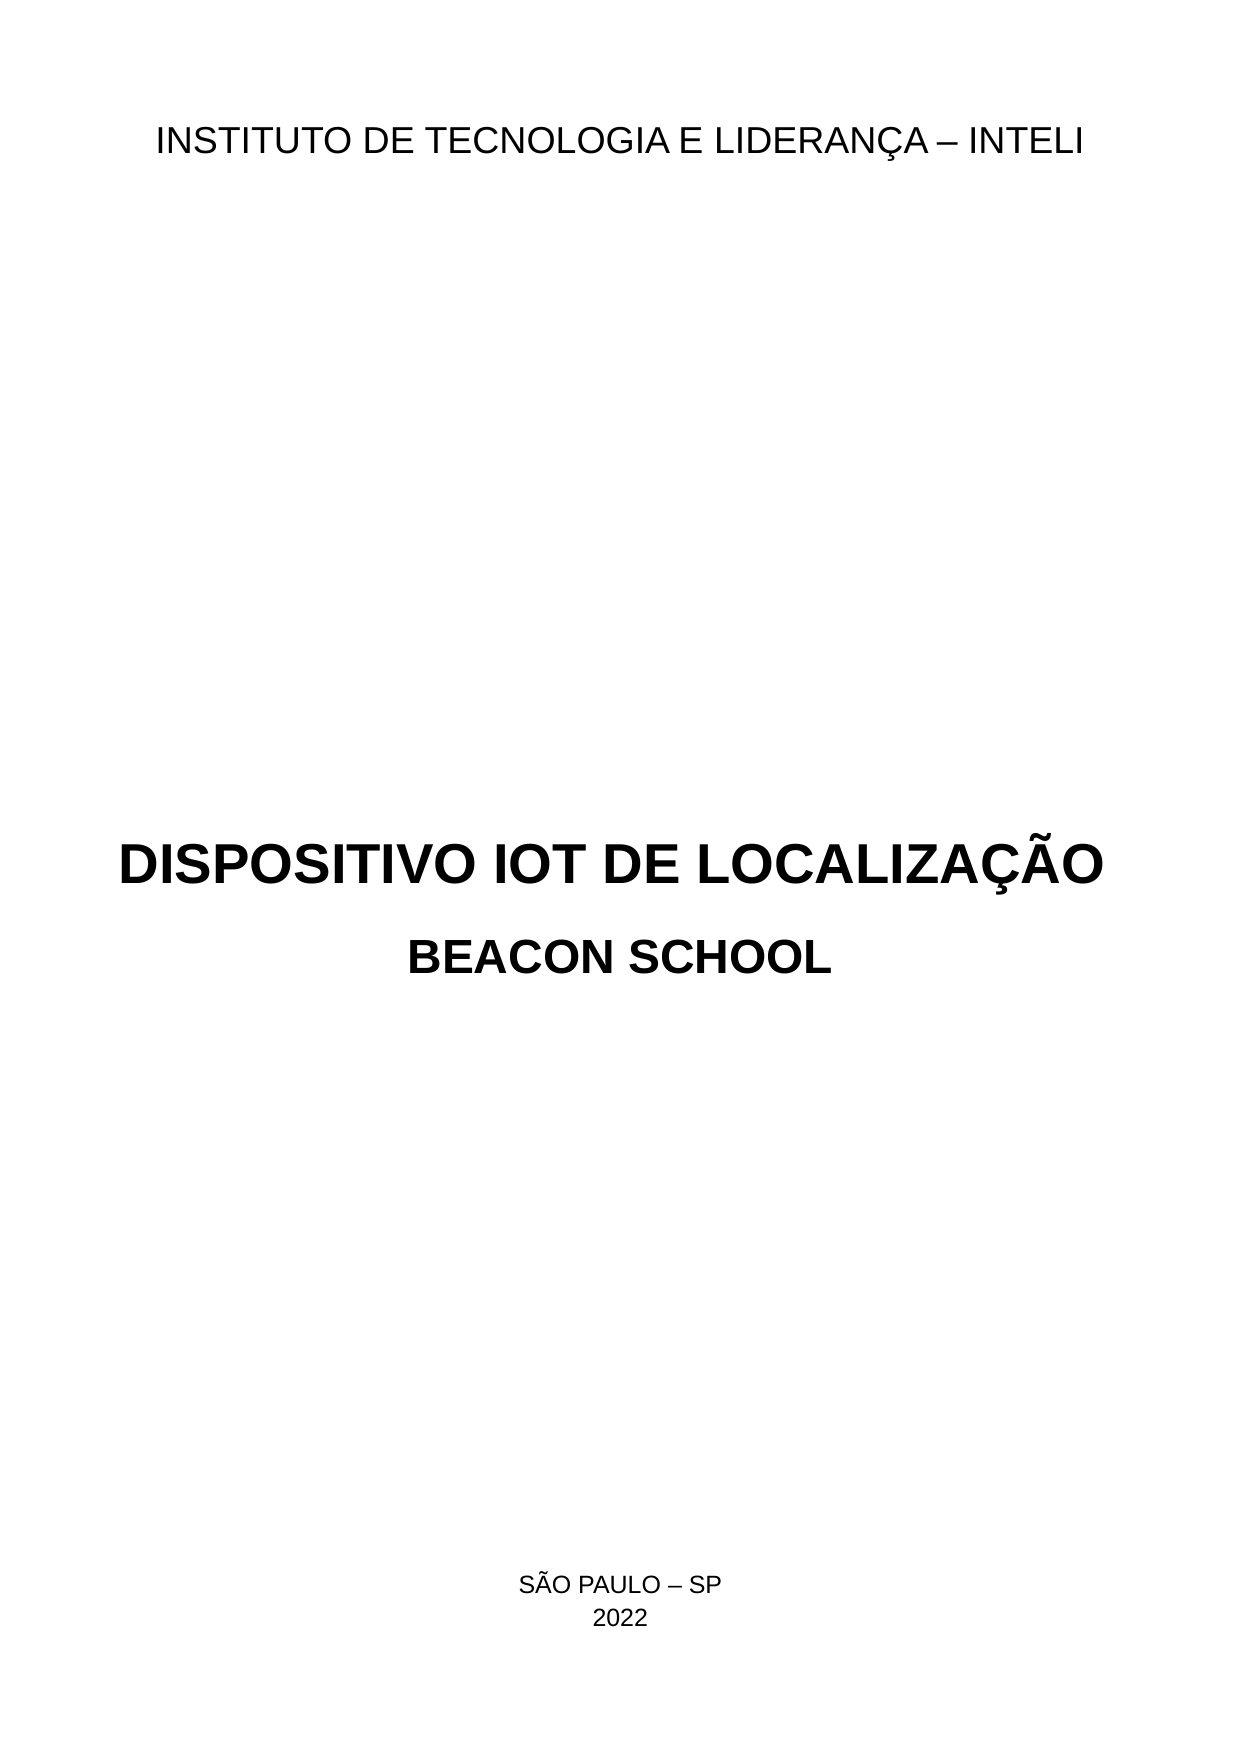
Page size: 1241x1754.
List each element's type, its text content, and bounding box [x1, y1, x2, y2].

text BEACON SCHOOL [118, 928, 1122, 983]
text INSTITUTO DE TECNOLOGIA E LIDERANÇA – INTELI [118, 118, 1122, 161]
text SÃO PAULO – SP [118, 1569, 1122, 1598]
text DISPOSITIVO IOT DE LOCALIZAÇÃO [118, 831, 1122, 896]
text 2022 [118, 1603, 1122, 1631]
